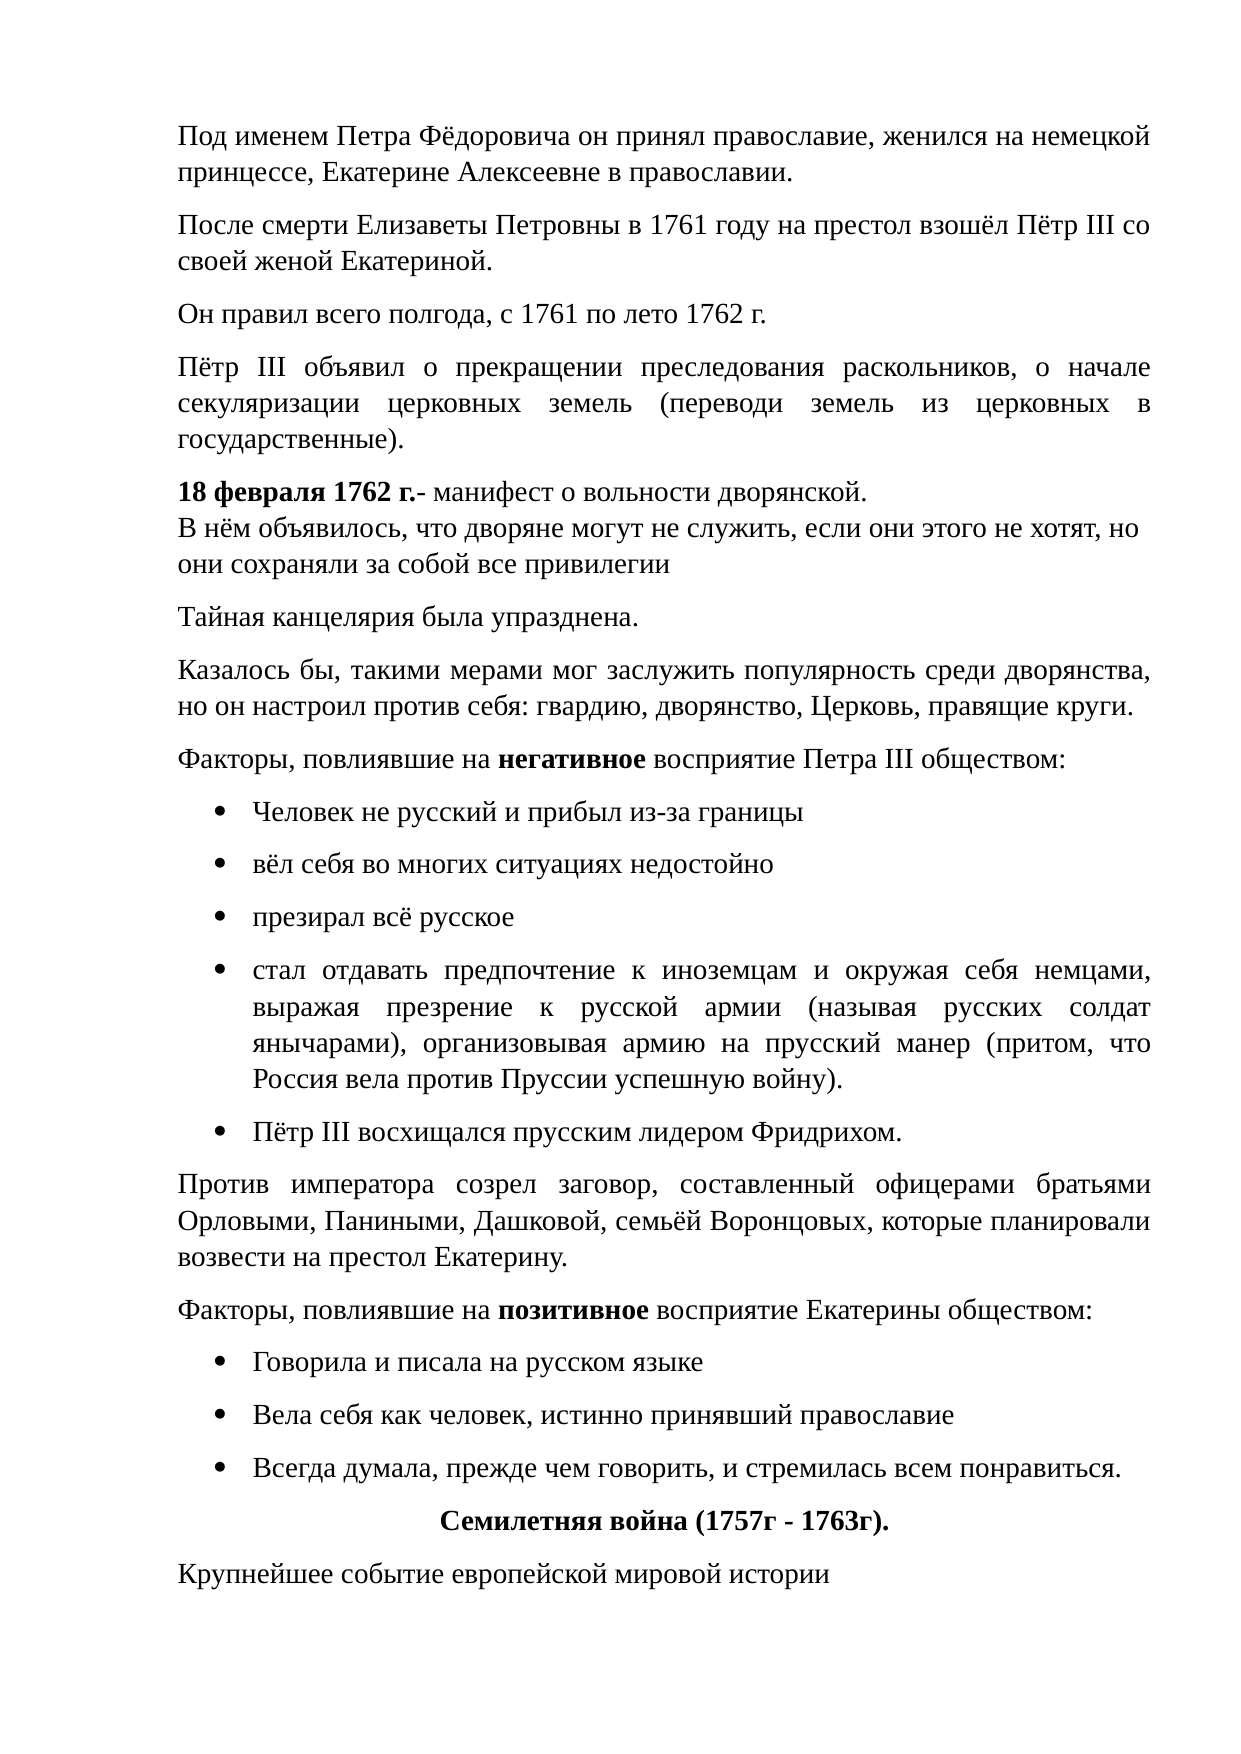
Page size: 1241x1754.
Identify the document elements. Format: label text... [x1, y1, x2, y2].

list презирал всё русское [215, 899, 1152, 933]
text После смерти Елизаветы Петровны в 1761 году на престол взошёл Пётр III со своей женой Екатериной. [177, 207, 1152, 277]
text Казалось бы, такими мерами мог заслужить популярность среди дворянства, но он настроил против себя: гвардию, дворянство, Церковь, правящие круги. [177, 652, 1152, 722]
list Говорила и писала на русском языке [215, 1344, 1152, 1378]
text Под именем Петра Фёдоровича он принял православие, женился на немецкой принцессе, Екатерине Алексеевне в православии. [177, 118, 1152, 188]
text Факторы, повлиявшие на позитивное восприятие Екатерины обществом: [177, 1292, 1152, 1325]
text Пётр III объявил о прекращении преследования раскольников, о начале секуляризации церковных земель (переводи земель из церковных в государственные). [177, 349, 1152, 455]
text Семилетняя война (1757г - 1763г). [177, 1503, 1152, 1537]
text Против императора созрел заговор, составленный офицерами братьями Орловыми, Паниными, Дашковой, семьёй Воронцовых, которые планировали возвести на престол Екатерину. [177, 1167, 1152, 1272]
text Он правил всего полгода, с 1761 по лето 1762 г. [177, 296, 1152, 329]
text 18 февраля 1762 г.- манифест о вольности дворянской. В нём объявилось, что дворяне могут не служить, если они этого не хотят, но они сохраняли за собой все привилегии [177, 474, 1152, 580]
list Вела себя как человек, истинно принявший православие [215, 1397, 1152, 1431]
text Крупнейшее событие европейской мировой истории [177, 1556, 1152, 1590]
list Всегда думала, прежде чем говорить, и стремилась всем понравиться. [215, 1450, 1152, 1484]
list Пётр III восхищался прусским лидером Фридрихом. [215, 1114, 1152, 1147]
text Тайная канцелярия была упразднена. [177, 599, 1152, 633]
list вёл себя во многих ситуациях недостойно [215, 847, 1152, 880]
list стал отдавать предпочтение к иноземцам и окружая себя немцами, выражая презрение к русской армии (называя русских солдат янычарами), организовывая армию на прусский манер (притом, что Россия вела против Пруссии успешную войну). [215, 952, 1152, 1094]
list Человек не русский и прибыл из-за границы [215, 794, 1152, 827]
text Факторы, повлиявшие на негативное восприятие Петра III обществом: [177, 741, 1152, 774]
